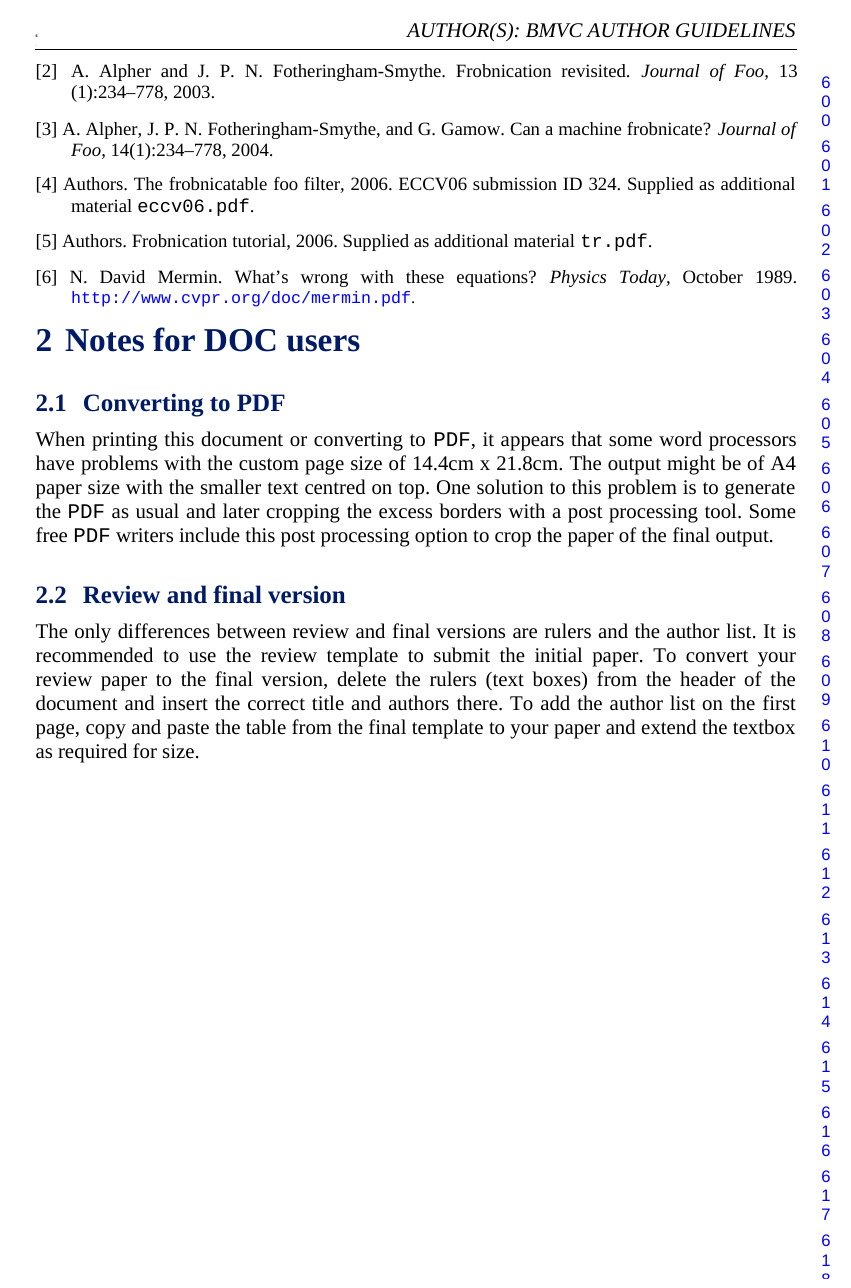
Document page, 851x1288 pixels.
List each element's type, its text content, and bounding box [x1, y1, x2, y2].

text [6] N. David Mermin. What’s wrong with these equations? Physics Today, October 1989. http://www.cvpr.org/doc/mermin.pdf. [35, 266, 797, 308]
text [3] A. Alpher, J. P. N. Fotheringham-Smythe, and G. Gamow. Can a machine frobnicate? Journal of Foo, 14(1):234–778, 2004. [35, 117, 797, 161]
list Notes for DOC users [35, 321, 797, 359]
text The only differences between review and final versions are rulers and the author list. It is recommended to use the review template to submit the initial paper. To convert your review paper to the final version, delete the rulers (text boxes) from the header of the document and insert the correct title and authors there. To add the author list on the first page, copy and paste the table from the final template to your paper and extend the textbox as required for size. [35, 619, 797, 763]
list Converting to PDF [35, 388, 797, 417]
text When printing this document or converting to PDF, it appears that some word processors have problems with the custom page size of 14.4cm x 21.8cm. The output might be of A4 paper size with the smaller text centred on top. One solution to this problem is to generate the PDF as usual and later cropping the excess borders with a post processing tool. Some free PDF writers include this post processing option to crop the paper of the final output. [35, 427, 797, 547]
list Review and final version [35, 580, 797, 609]
text [4] Authors. The frobnicatable foo filter, 2006. ECCV06 submission ID 324. Supplied as additional material eccv06.pdf. [35, 173, 797, 218]
text [5] Authors. Frobnication tutorial, 2006. Supplied as additional material tr.pdf. [35, 230, 797, 253]
text [2] A. Alpher and J. P. N. Fotheringham-Smythe. Frobnication revisited. Journal of Foo, 13 (1):234–778, 2003. [35, 60, 797, 103]
